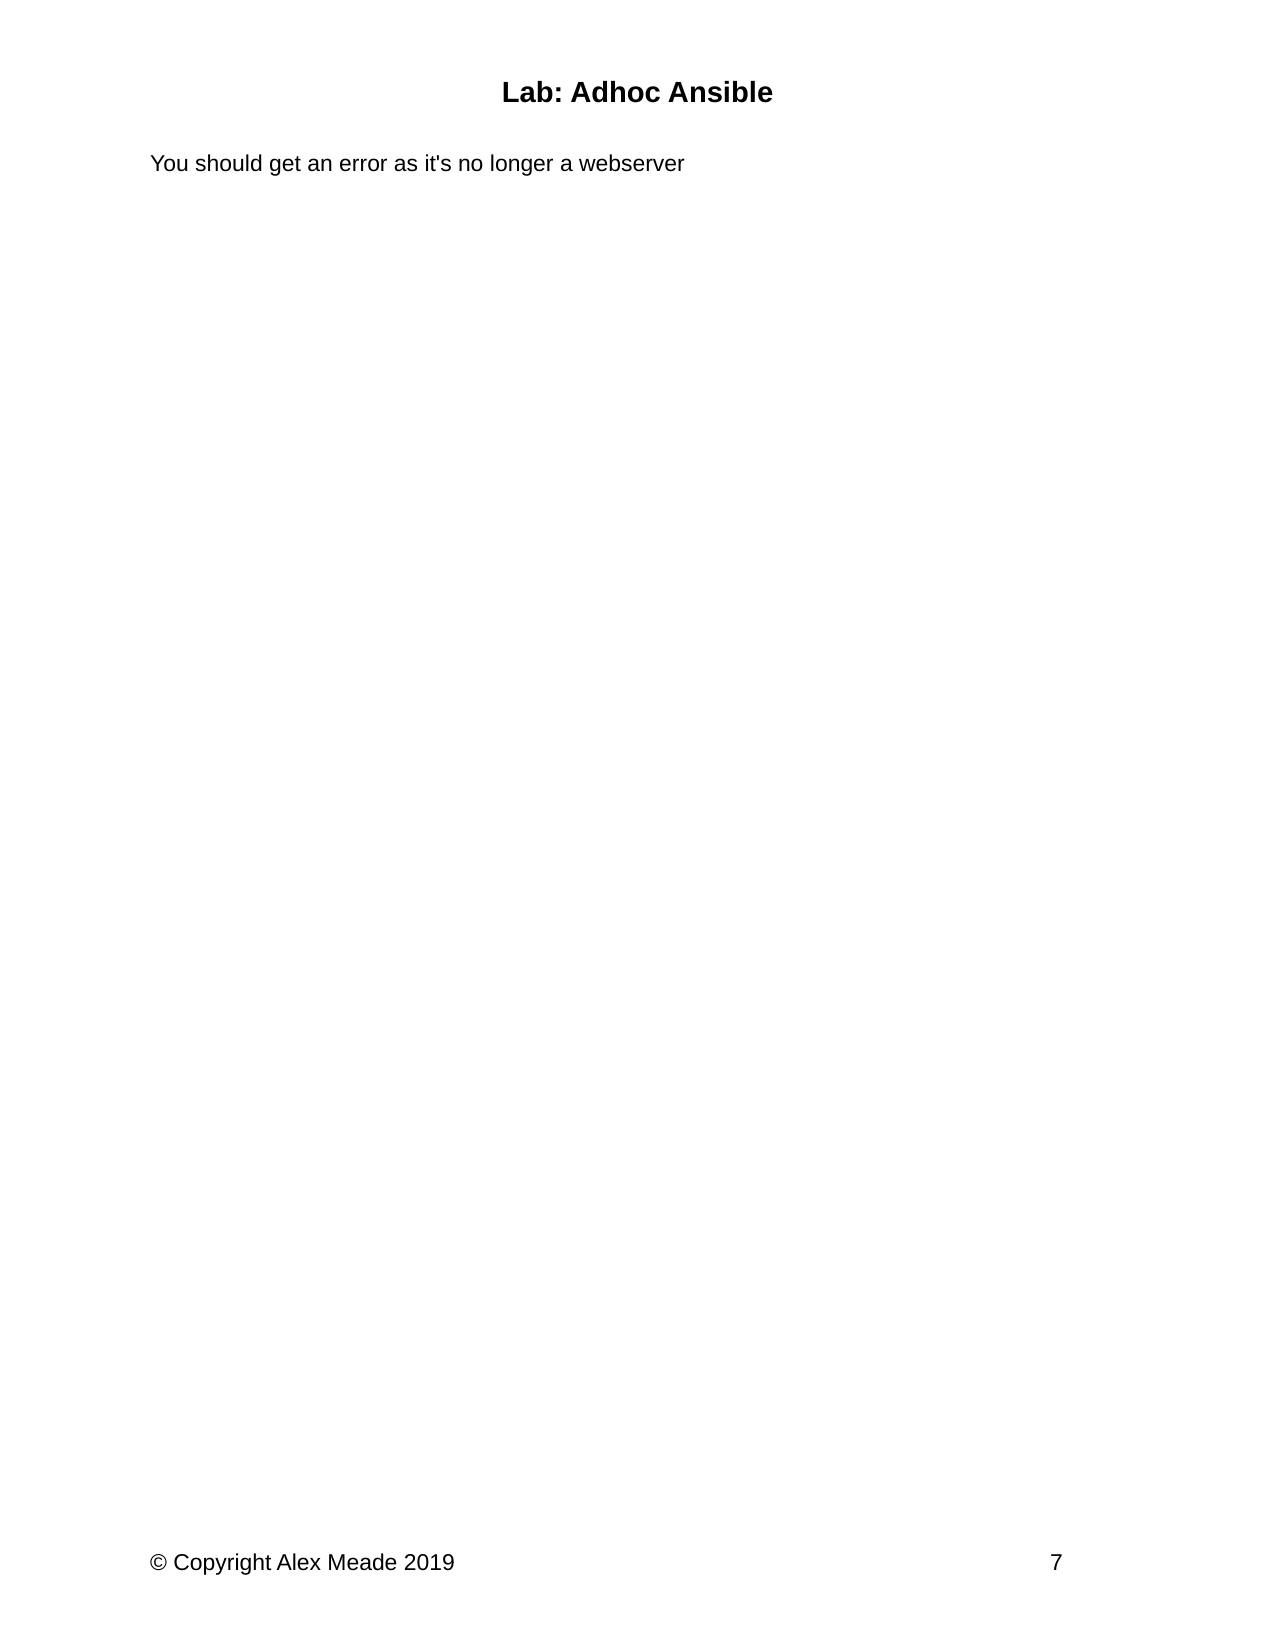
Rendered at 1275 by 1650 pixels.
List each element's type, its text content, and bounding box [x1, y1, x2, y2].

text You should get an error as it's no longer a webserver [150, 150, 1125, 176]
